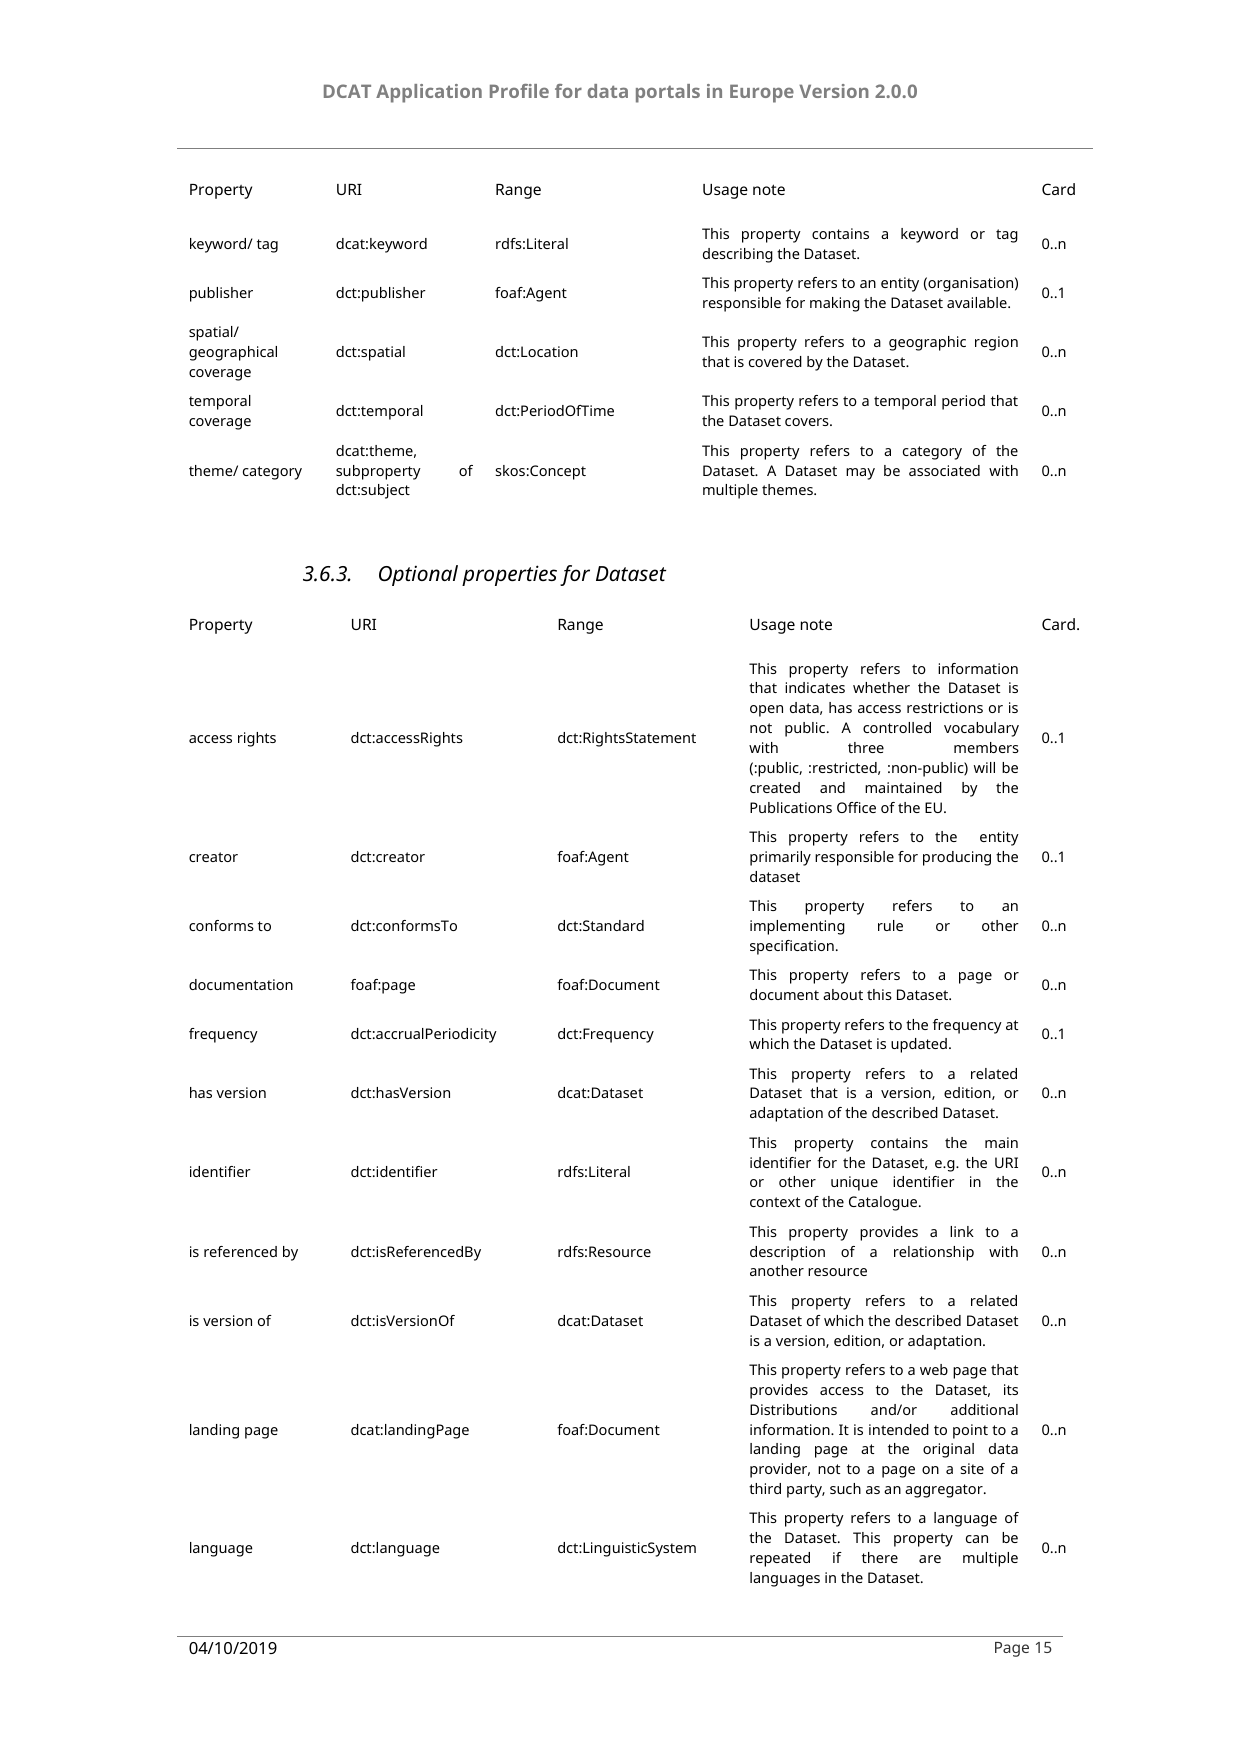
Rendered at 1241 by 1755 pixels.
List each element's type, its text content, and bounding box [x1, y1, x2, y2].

table_cell This property contains the main identifier for the Dataset, e.g. the URI or other unique identifier in the context of the Catalogue. [738, 1128, 1030, 1216]
subtitle Optional properties for Dataset [302, 559, 1063, 587]
table_header Card. [1031, 613, 1103, 653]
table_cell dcat:Dataset [546, 1059, 737, 1127]
table_cell dct:accessRights [340, 654, 545, 822]
table_cell has version [178, 1059, 339, 1127]
table_cell 0..1 [1031, 269, 1103, 317]
table_cell 0..1 [1031, 823, 1103, 891]
table_cell frequency [178, 1010, 339, 1058]
table_cell skos:Concept [484, 436, 690, 504]
table_cell rdfs:Literal [484, 220, 690, 268]
table_header Range [484, 179, 690, 219]
table_cell This property contains a keyword or tag describing the Dataset. [691, 220, 1030, 268]
table_cell 0..1 [1031, 654, 1103, 822]
table_cell 0..n [1031, 220, 1103, 268]
table_cell 0..n [1031, 1504, 1103, 1592]
table_cell This property refers to a related Dataset of which the described Dataset is a version, edition, or adaptation. [738, 1286, 1030, 1354]
table_cell dct:spatial [325, 318, 483, 386]
table_cell dcat:landingPage [340, 1355, 545, 1503]
table_header Property [178, 613, 339, 653]
table_cell foaf:Document [546, 961, 737, 1009]
table_cell dcat:theme, subproperty of dct:subject [325, 436, 483, 504]
table_cell dct:isReferencedBy [340, 1217, 545, 1285]
table_cell This property provides a link to a description of a relationship with another resource [738, 1217, 1030, 1285]
table_cell This property refers to a web page that provides access to the Dataset, its Distributions and/or additional information. It is intended to point to a landing page at the original data provider, not to a page on a site of a third party, such as an aggregator. [738, 1355, 1030, 1503]
table_cell publisher [178, 269, 324, 317]
table_cell 0..n [1031, 1217, 1103, 1285]
table_cell documentation [178, 961, 339, 1009]
table_cell identifier [178, 1128, 339, 1216]
table_cell dct:RightsStatement [546, 654, 737, 822]
table_header Range [546, 613, 737, 653]
table_cell This property refers to a category of the Dataset. A Dataset may be associated with multiple themes. [691, 436, 1030, 504]
table_cell dct:PeriodOfTime [484, 387, 690, 435]
table_header Usage note [691, 179, 1030, 219]
table_cell is referenced by [178, 1217, 339, 1285]
table_cell access rights [178, 654, 339, 822]
table_cell foaf:Agent [484, 269, 690, 317]
table_cell dct:publisher [325, 269, 483, 317]
table_header URI [340, 613, 545, 653]
table_cell This property refers to a page or document about this Dataset. [738, 961, 1030, 1009]
table_cell foaf:Document [546, 1355, 737, 1503]
table_cell temporal coverage [178, 387, 324, 435]
table_cell dct:conformsTo [340, 892, 545, 960]
table_cell This property refers to the entity primarily responsible for producing the dataset [738, 823, 1030, 891]
table_cell dct:identifier [340, 1128, 545, 1216]
table_cell dct:accrualPeriodicity [340, 1010, 545, 1058]
table_cell creator [178, 823, 339, 891]
table_cell dct:creator [340, 823, 545, 891]
table_header Property [178, 179, 324, 219]
table_cell 0..n [1031, 436, 1103, 504]
table_cell This property refers to the frequency at which the Dataset is updated. [738, 1010, 1030, 1058]
table_cell foaf:page [340, 961, 545, 1009]
table_cell dcat:keyword [325, 220, 483, 268]
table_cell language [178, 1504, 339, 1592]
table_cell dct:hasVersion [340, 1059, 545, 1127]
table_header URI [325, 179, 483, 219]
table_cell 0..n [1031, 318, 1103, 386]
table_cell keyword/ tag [178, 220, 324, 268]
table_cell This property refers to a language of the Dataset. This property can be repeated if there are multiple languages in the Dataset. [738, 1504, 1030, 1592]
table_header Usage note [738, 613, 1030, 653]
table_cell This property refers to an entity (organisation) responsible for making the Dataset available. [691, 269, 1030, 317]
table_cell 0..n [1031, 961, 1103, 1009]
table_cell 0..n [1031, 1128, 1103, 1216]
table_cell rdfs:Resource [546, 1217, 737, 1285]
table_cell This property refers to an implementing rule or other specification. [738, 892, 1030, 960]
table_cell dct:LinguisticSystem [546, 1504, 737, 1592]
table_cell foaf:Agent [546, 823, 737, 891]
table_cell dct:language [340, 1504, 545, 1592]
table_cell 0..n [1031, 1059, 1103, 1127]
table_cell 0..n [1031, 892, 1103, 960]
table_cell 0..n [1031, 1286, 1103, 1354]
table_cell This property refers to a temporal period that the Dataset covers. [691, 387, 1030, 435]
table_cell theme/ category [178, 436, 324, 504]
table_cell 0..n [1031, 1355, 1103, 1503]
table_cell dct:Frequency [546, 1010, 737, 1058]
table_cell is version of [178, 1286, 339, 1354]
table_cell This property refers to a geographic region that is covered by the Dataset. [691, 318, 1030, 386]
table_cell 0..n [1031, 387, 1103, 435]
table_cell dct:isVersionOf [340, 1286, 545, 1354]
table_cell dcat:Dataset [546, 1286, 737, 1354]
table_header Card [1031, 179, 1103, 219]
table_cell This property refers to information that indicates whether the Dataset is open data, has access restrictions or is not public. A controlled vocabulary with three members (:public, :restricted, :non-public) will be created and maintained by the Publications Office of the EU. [738, 654, 1030, 822]
table_cell landing page [178, 1355, 339, 1503]
table_cell spatial/ geographical coverage [178, 318, 324, 386]
table_cell This property refers to a related Dataset that is a version, edition, or adaptation of the described Dataset. [738, 1059, 1030, 1127]
table_cell 0..1 [1031, 1010, 1103, 1058]
table_cell conforms to [178, 892, 339, 960]
table_cell dct:Location [484, 318, 690, 386]
table_cell dct:Standard [546, 892, 737, 960]
table_cell rdfs:Literal [546, 1128, 737, 1216]
table_cell dct:temporal [325, 387, 483, 435]
